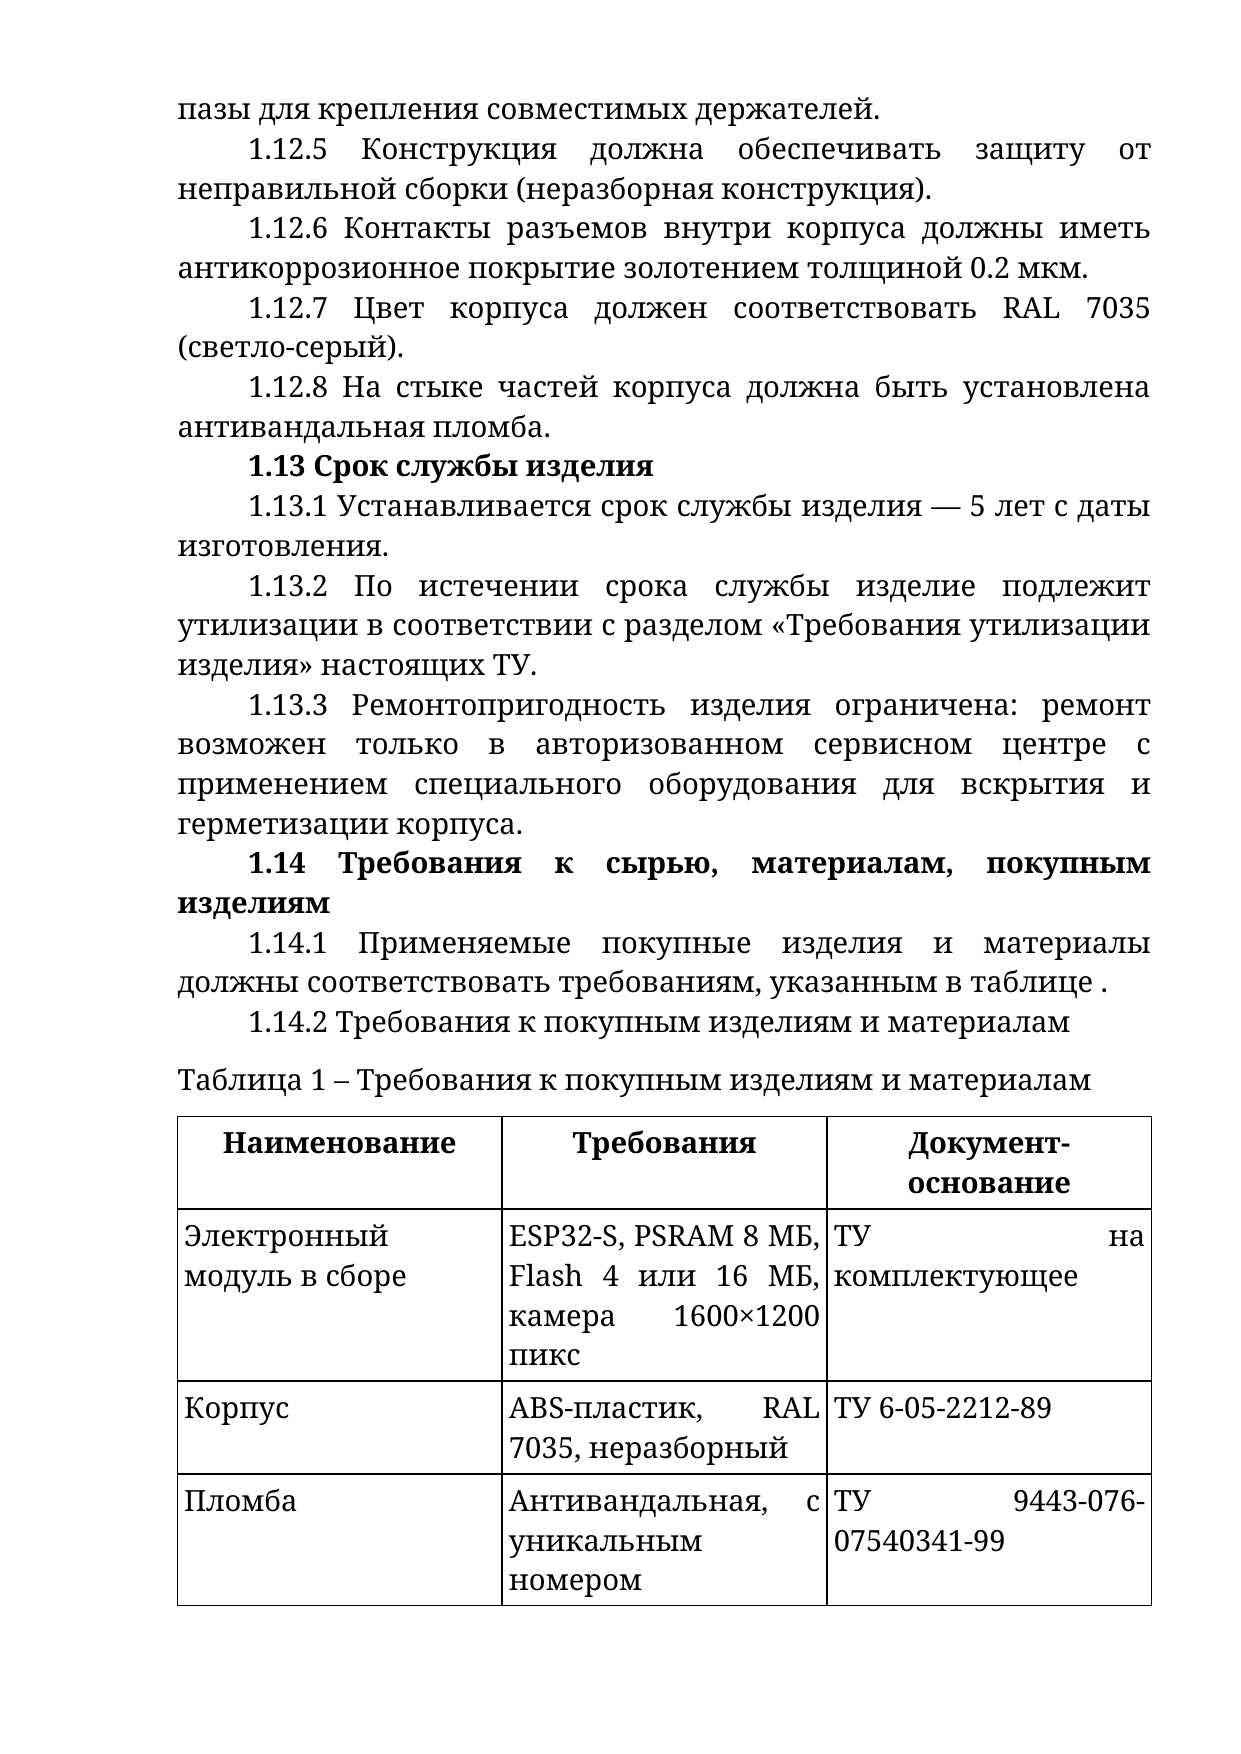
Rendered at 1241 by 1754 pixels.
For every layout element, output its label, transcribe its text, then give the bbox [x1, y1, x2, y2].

table_cell ТУ 6-05-2212-89 [828, 1382, 1151, 1473]
text 1.12.6 Контакты разъемов внутри корпуса должны иметь антикоррозионное покрытие золотением толщиной 0.2 мкм. [177, 208, 1152, 287]
text 1.12.7 Цвет корпуса должен соответствовать RAL 7035 (светло-серый). [177, 287, 1152, 366]
text пазы для крепления совместимых держателей. [177, 88, 1152, 128]
table_cell ТУ на комплектующее [828, 1210, 1151, 1380]
text 1.14.2 Требования к покупным изделиям и материалам [177, 1001, 1152, 1041]
table_cell ABS-пластик, RAL 7035, неразборный [503, 1382, 826, 1473]
text 1.12.8 На стыке частей корпуса должна быть установлена антивандальная пломба. [177, 366, 1152, 446]
table_cell Электронный модуль в сборе [178, 1210, 501, 1380]
table_cell ТУ 9443-076-07540341-99 [828, 1475, 1151, 1605]
text 1.12.5 Конструкция должна обеспечивать защиту от неправильной сборки (неразборная конструкция). [177, 128, 1152, 208]
table_header Документ-основание [828, 1117, 1151, 1208]
title Таблица 1 – Требования к покупным изделиям и материалам [177, 1059, 1152, 1098]
text 1.13.3 Ремонтопригодность изделия ограничена: ремонт возможен только в авторизованном сервисном центре с применением специального оборудования для вскрытия и герметизации корпуса. [177, 684, 1152, 843]
subtitle 1.13 Срок службы изделия [177, 446, 1152, 485]
subtitle 1.14 Требования к сырью, материалам, покупным изделиям [177, 843, 1152, 922]
table_cell Пломба [178, 1475, 501, 1605]
table_header Требования [503, 1117, 826, 1208]
table_cell Корпус [178, 1382, 501, 1473]
table_header Наименование [178, 1117, 501, 1208]
text 1.13.2 По истечении срока службы изделие подлежит утилизации в соответствии с разделом «Требования утилизации изделия» настоящих ТУ. [177, 565, 1152, 684]
table_cell ESP32-S, PSRAM 8 МБ, Flash 4 или 16 МБ, камера 1600×1200 пикс [503, 1210, 826, 1380]
text 1.13.1 Устанавливается срок службы изделия — 5 лет с даты изготовления. [177, 485, 1152, 565]
text 1.14.1 Применяемые покупные изделия и материалы должны соответствовать требованиям, указанным в таблице . [177, 922, 1152, 1001]
table_cell Антивандальная, с уникальным номером [503, 1475, 826, 1605]
